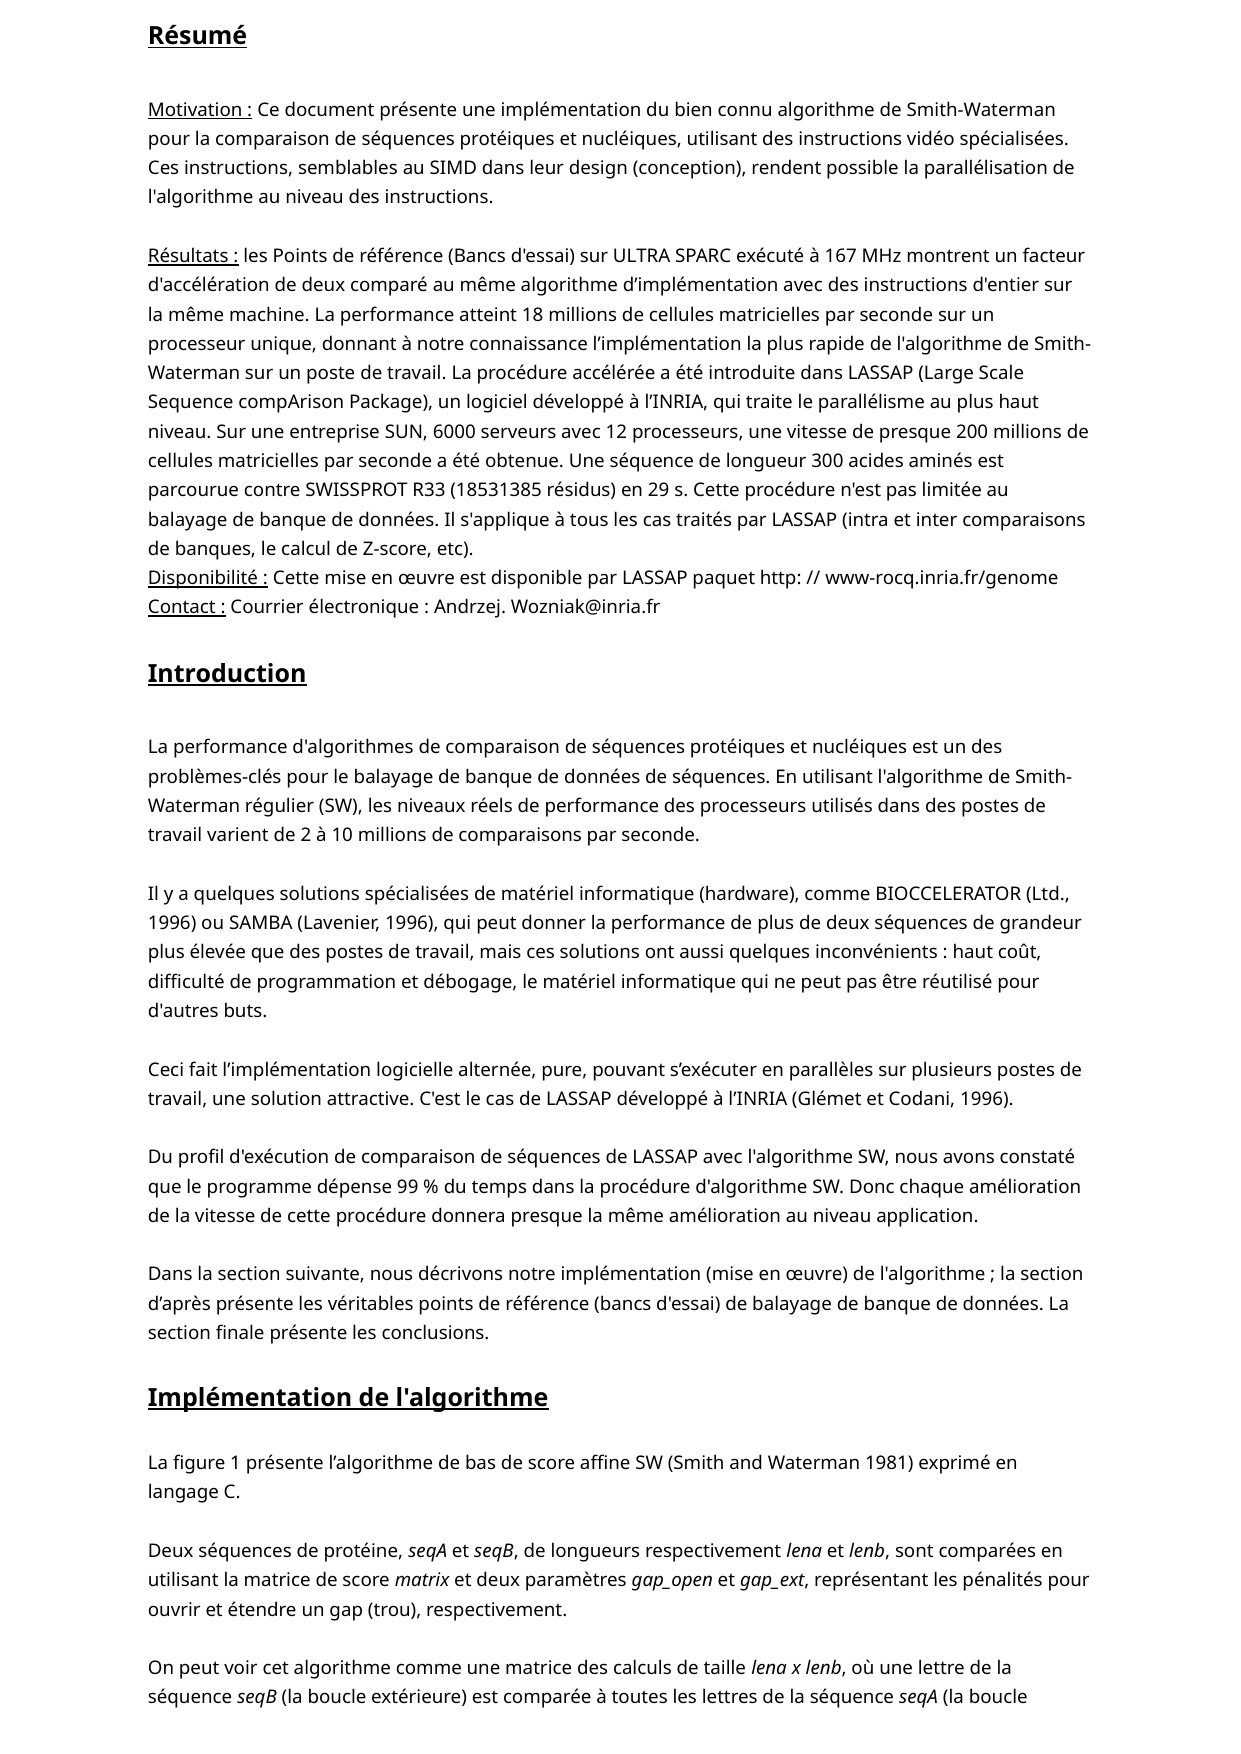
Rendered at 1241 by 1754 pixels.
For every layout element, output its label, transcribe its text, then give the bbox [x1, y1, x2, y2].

text Résumé [148, 18, 1092, 91]
text On peut voir cet algorithme comme une matrice des calculs de taille lena x lenb, où une lettre de la séquence seqB (la boucle extérieure) est comparée à toutes les lettres de la séquence seqA (la boucle [148, 1625, 1092, 1709]
text Deux séquences de protéine, seqA et seqB, de longueurs respectivement lena et lenb, sont comparées en utilisant la matrice de score matrix et deux paramètres gap_open et gap_ext, représentant les pénalités pour ouvrir et étendre un gap (trou), respectivement. [148, 1537, 1092, 1621]
text Introduction [148, 656, 1092, 729]
text Dans la section suivante, nous décrivons notre implémentation (mise en œuvre) de l'algorithme ; la section d’après présente les véritables points de référence (bancs d'essai) de balayage de banque de données. La section finale présente les conclusions. [148, 1231, 1092, 1345]
text Résultats : les Points de référence (Bancs d'essai) sur ULTRA SPARC exécuté à 167 MHz montrent un facteur d'accélération de deux comparé au même algorithme d’implémentation avec des instructions d'entier sur la même machine. La performance atteint 18 millions de cellules matricielles par seconde sur un processeur unique, donnant à notre connaissance l’implémentation la plus rapide de l'algorithme de Smith-Waterman sur un poste de travail. La procédure accélérée a été introduite dans LASSAP (Large Scale Sequence compArison Package), un logiciel développé à l’INRIA, qui traite le parallélisme au plus haut niveau. Sur une entreprise SUN, 6000 serveurs avec 12 processeurs, une vitesse de presque 200 millions de cellules matricielles par seconde a été obtenue. Une séquence de longueur 300 acides aminés est parcourue contre SWISSPROT R33 (18531385 résidus) en 29 s. Cette procédure n'est pas limitée au balayage de banque de données. Il s'applique à tous les cas traités par LASSAP (intra et inter comparaisons de banques, le calcul de Z-score, etc). Disponibilité : Cette mise en œuvre est disponible par LASSAP paquet http: // www-rocq.inria.fr/genome Contact : Courrier électronique : Andrzej. Wozniak@inria.fr [148, 213, 1092, 651]
text Ceci fait l’implémentation logicielle alternée, pure, pouvant s’exécuter en parallèles sur plusieurs postes de travail, une solution attractive. C'est le cas de LASSAP développé à l’INRIA (Glémet et Codani, 1996). [148, 1056, 1092, 1111]
text La performance d'algorithmes de comparaison de séquences protéiques et nucléiques est un des problèmes-clés pour le balayage de banque de données de séquences. En utilisant l'algorithme de Smith-Waterman régulier (SW), les niveaux réels de performance des processeurs utilisés dans des postes de travail varient de 2 à 10 millions de comparaisons par seconde. [148, 734, 1092, 876]
text Du profil d'exécution de comparaison de séquences de LASSAP avec l'algorithme SW, nous avons constaté que le programme dépense 99 % du temps dans la procédure d'algorithme SW. Donc chaque amélioration de la vitesse de cette procédure donnera presque la même amélioration au niveau application. [148, 1114, 1092, 1228]
text La figure 1 présente l’algorithme de bas de score affine SW (Smith and Waterman 1981) exprimé en langage C. [148, 1449, 1092, 1534]
text Motivation : Ce document présente une implémentation du bien connu algorithme de Smith-Waterman pour la comparaison de séquences protéiques et nucléiques, utilisant des instructions vidéo spécialisées. Ces instructions, semblables au SIMD dans leur design (conception), rendent possible la parallélisation de l'algorithme au niveau des instructions. [148, 96, 1092, 209]
text Implémentation de l'algorithme [148, 1348, 1092, 1445]
text Il y a quelques solutions spécialisées de matériel informatique (hardware), comme BIOCCELERATOR (Ltd., 1996) ou SAMBA (Lavenier, 1996), qui peut donner la performance de plus de deux séquences de grandeur plus élevée que des postes de travail, mais ces solutions ont aussi quelques inconvénients : haut coût, difficulté de programmation et débogage, le matériel informatique qui ne peut pas être réutilisé pour d'autres buts. [148, 880, 1092, 1023]
